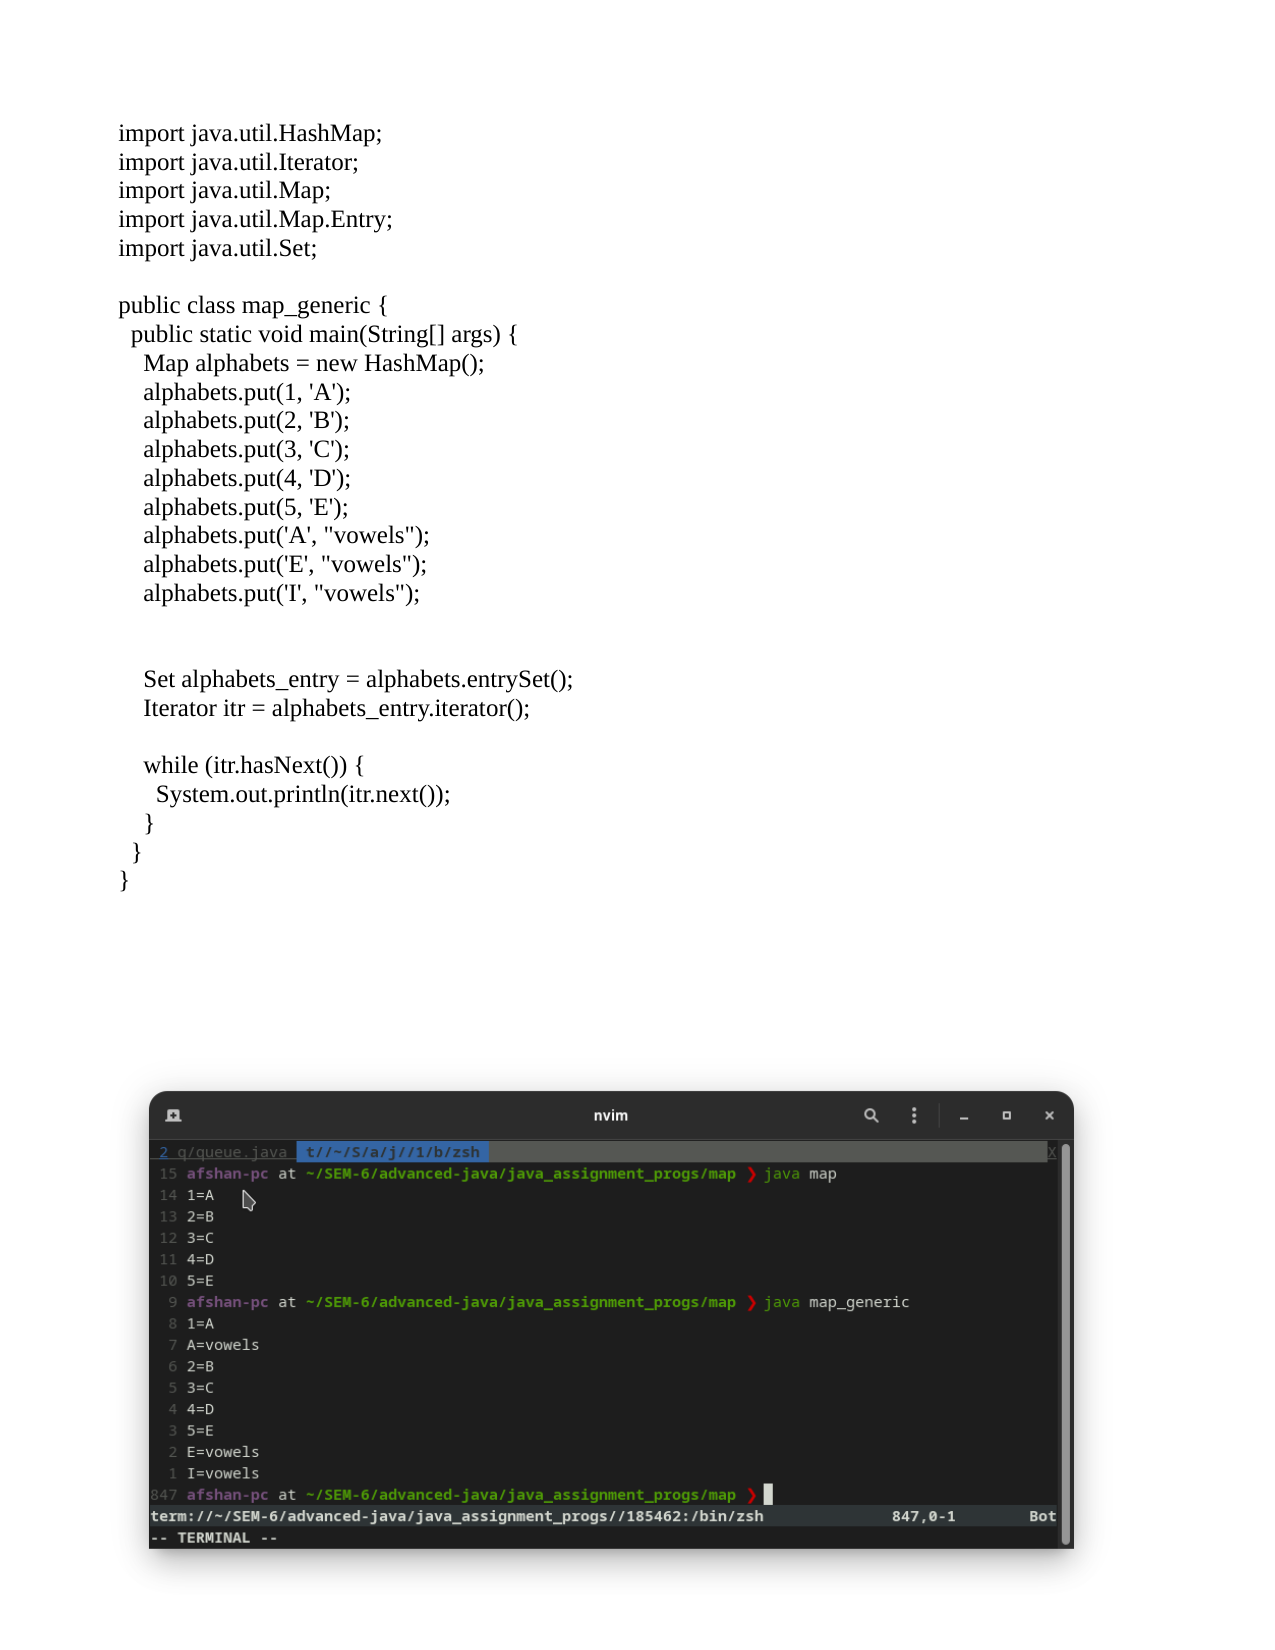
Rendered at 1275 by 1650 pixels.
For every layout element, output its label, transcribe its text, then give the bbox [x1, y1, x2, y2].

text alphabets.put(4, 'D'); [118, 463, 1157, 492]
text alphabets.put(3, 'C'); [118, 434, 1157, 463]
text Set alphabets_entry = alphabets.entrySet(); [118, 664, 1157, 693]
text public class map_generic { [118, 291, 1157, 319]
text alphabets.put('A', "vowels"); [118, 521, 1157, 549]
text } [118, 808, 1157, 837]
text alphabets.put(1, 'A'); [118, 377, 1157, 406]
text } [118, 866, 1157, 894]
text alphabets.put('I', "vowels"); [118, 578, 1157, 607]
text alphabets.put(5, 'E'); [118, 492, 1157, 521]
text while (itr.hasNext()) { [118, 751, 1157, 779]
text Iterator itr = alphabets_entry.iterator(); [118, 693, 1157, 722]
text import java.util.HashMap; [118, 118, 1157, 147]
text public static void main(String[] args) { [118, 319, 1157, 348]
text import java.util.Set; [118, 233, 1157, 262]
text } [118, 837, 1157, 866]
text import java.util.Iterator; [118, 147, 1157, 176]
text alphabets.put(2, 'B'); [118, 406, 1157, 434]
text System.out.println(itr.next()); [118, 779, 1157, 808]
text alphabets.put('E', "vowels"); [118, 549, 1157, 578]
picture [92, 1041, 1131, 1612]
text import java.util.Map; [118, 176, 1157, 204]
text Map alphabets = new HashMap(); [118, 348, 1157, 377]
text import java.util.Map.Entry; [118, 204, 1157, 233]
